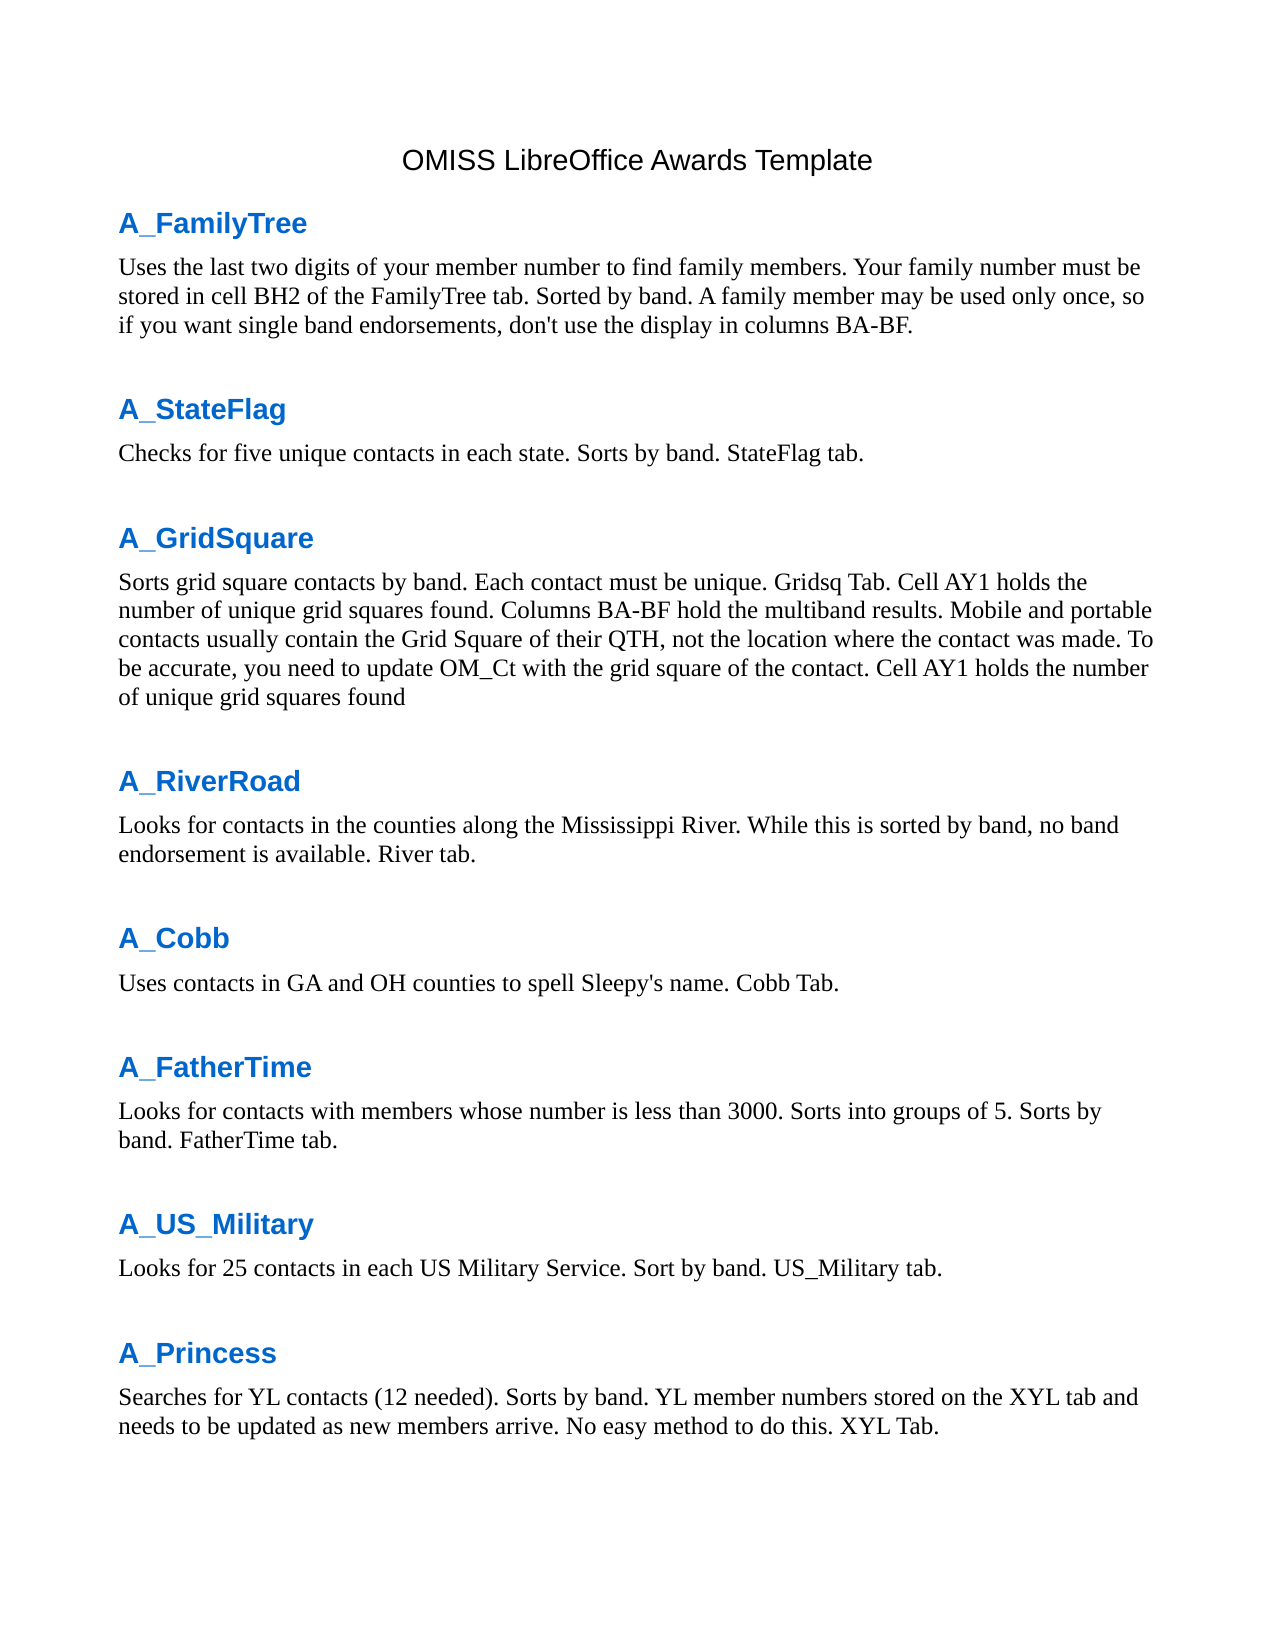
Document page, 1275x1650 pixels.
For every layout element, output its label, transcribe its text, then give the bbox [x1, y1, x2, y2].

subtitle A_US_Military [118, 1207, 1157, 1241]
subtitle A_FatherTime [118, 1050, 1157, 1084]
subtitle A_Cobb [118, 922, 1157, 955]
subtitle A_StateFlag [118, 392, 1157, 426]
text Uses the last two digits of your member number to find family members. Your family number must be stored in cell BH2 of the FamilyTree tab. Sorted by band. A family member may be used only once, so if you want single band endorsements, don't use the display in columns BA-BF. [118, 252, 1157, 338]
text Checks for five unique contacts in each state. Sorts by band. StateFlag tab. [118, 438, 1157, 467]
subtitle A_GridSquare [118, 521, 1157, 554]
subtitle A_RiverRoad [118, 764, 1157, 798]
subtitle A_Princess [118, 1336, 1157, 1369]
text Searches for YL contacts (12 needed). Sorts by band. YL member numbers stored on the XYL tab and needs to be updated as new members arrive. No easy method to do this. XYL Tab. [118, 1382, 1157, 1439]
text Sorts grid square contacts by band. Each contact must be unique. Gridsq Tab. Cell AY1 holds the number of unique grid squares found. Columns BA-BF hold the multiband results. Mobile and portable contacts usually contain the Grid Square of their QTH, not the location where the contact was made. To be accurate, you need to update OM_Ct with the grid square of the contact. Cell AY1 holds the number of unique grid squares found [118, 567, 1157, 711]
text Looks for contacts in the counties along the Mississippi River. While this is sorted by band, no band endorsement is available. River tab. [118, 810, 1157, 868]
text Uses contacts in GA and OH counties to spell Sleepy's name. Cobb Tab. [118, 968, 1157, 996]
text Looks for contacts with members whose number is less than 3000. Sorts into groups of 5. Sorts by band. FatherTime tab. [118, 1096, 1157, 1154]
text Looks for 25 contacts in each US Military Service. Sort by band. US_Military tab. [118, 1253, 1157, 1282]
subtitle A_FamilyTree [118, 206, 1157, 240]
